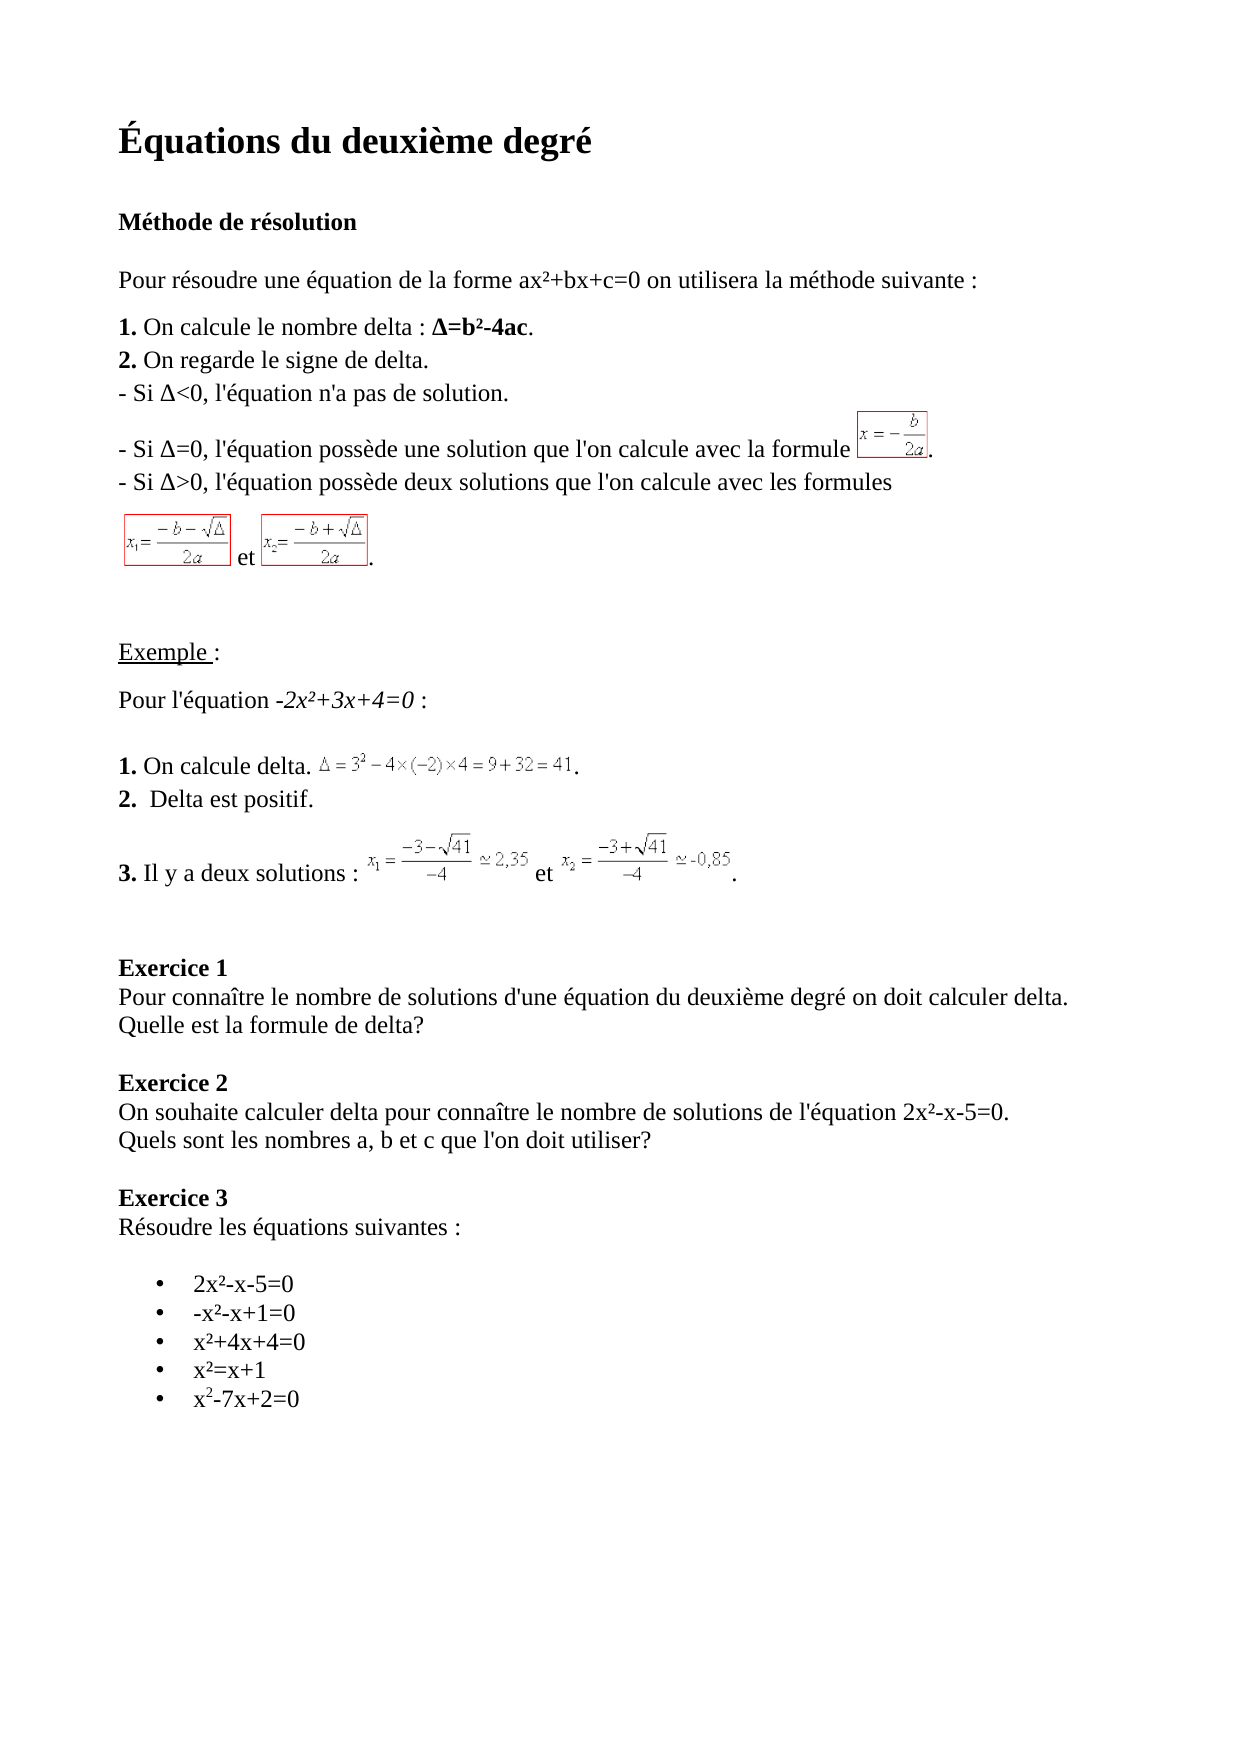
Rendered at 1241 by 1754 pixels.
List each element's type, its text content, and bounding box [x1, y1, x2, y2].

picture [857, 411, 928, 458]
list -x²-x+1=0 [156, 1298, 1122, 1327]
text Exercice 1 Pour connaître le nombre de solutions d'une équation du deuxième degré on doit calculer delta. Quelle est la formule de delta? [118, 953, 1122, 1039]
picture [365, 831, 529, 882]
text Pour l'équation -2x²+3x+4=0 : 1. On calcule delta. . 2. Delta est positif. [118, 685, 1122, 813]
picture [318, 753, 574, 775]
text Méthode de résolution [118, 207, 1122, 236]
text Pour résoudre une équation de la forme ax²+bx+c=0 on utilisera la méthode suivante : [118, 265, 1122, 293]
text Exercice 2 On souhaite calculer delta pour connaître le nombre de solutions de l'équation 2x²-x-5=0. Quels sont les nombres a, b et c que l'on doit utiliser? [118, 1068, 1122, 1154]
text 1. On calcule le nombre delta : Δ=b²-4ac. 2. On regarde le signe de delta. - Si Δ<0, l'équation n'a pas de solution. - Si Δ=0, l'équation possède une solution que l'on calcule avec la formule . - Si Δ>0, l'équation possède deux solutions que l'on calcule avec les formules [118, 312, 1122, 496]
list x2-7x+2=0 [156, 1384, 1122, 1413]
text 3. Il y a deux solutions : et . [118, 832, 1122, 887]
text Exemple : [118, 637, 1122, 666]
subtitle Équations du deuxième degré [118, 118, 1122, 161]
list x²+4x+4=0 [156, 1327, 1122, 1356]
picture [261, 514, 368, 566]
list 2x²-x-5=0 [156, 1269, 1122, 1298]
picture [559, 832, 731, 882]
text et . [118, 515, 1122, 571]
text Exercice 3 Résoudre les équations suivantes : [118, 1183, 1122, 1241]
list x²=x+1 [156, 1356, 1122, 1384]
picture [124, 514, 231, 566]
